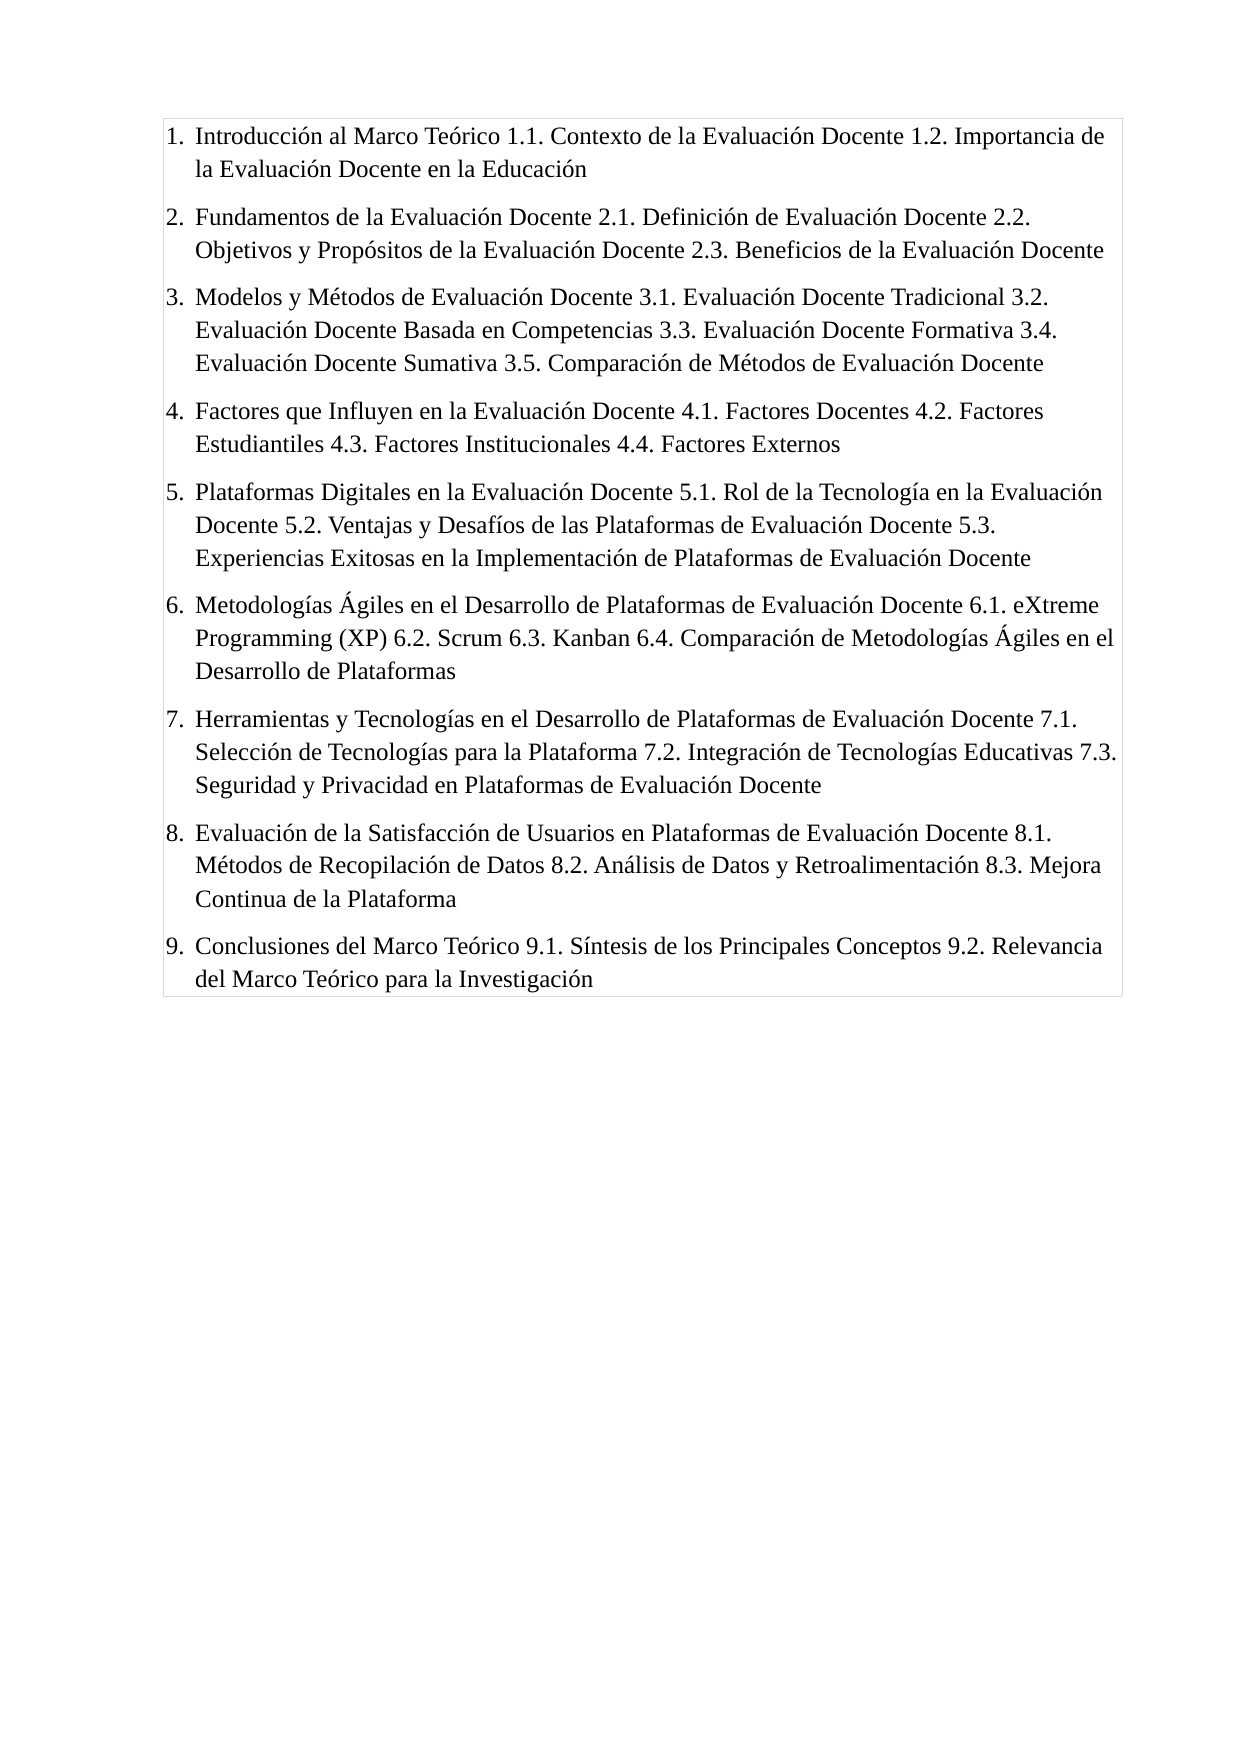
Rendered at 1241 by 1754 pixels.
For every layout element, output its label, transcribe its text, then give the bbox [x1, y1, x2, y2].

list Introducción al Marco Teórico 1.1. Contexto de la Evaluación Docente 1.2. Importancia de la Evaluación Docente en la Educación [164, 119, 1122, 183]
list Fundamentos de la Evaluación Docente 2.1. Definición de Evaluación Docente 2.2. Objetivos y Propósitos de la Evaluación Docente 2.3. Beneficios de la Evaluación Docente [164, 199, 1122, 263]
list Evaluación de la Satisfacción de Usuarios en Plataformas de Evaluación Docente 8.1. Métodos de Recopilación de Datos 8.2. Análisis de Datos y Retroalimentación 8.3. Mejora Continua de la Plataforma [164, 814, 1122, 912]
list Plataformas Digitales en la Evaluación Docente 5.1. Rol de la Tecnología en la Evaluación Docente 5.2. Ventajas y Desafíos de las Plataformas de Evaluación Docente 5.3. Experiencias Exitosas en la Implementación de Plataformas de Evaluación Docente [164, 474, 1122, 571]
list Conclusiones del Marco Teórico 9.1. Síntesis de los Principales Conceptos 9.2. Relevancia del Marco Teórico para la Investigación [164, 928, 1122, 996]
list Factores que Influyen en la Evaluación Docente 4.1. Factores Docentes 4.2. Factores Estudiantiles 4.3. Factores Institucionales 4.4. Factores Externos [164, 393, 1122, 458]
list Metodologías Ágiles en el Desarrollo de Plataformas de Evaluación Docente 6.1. eXtreme Programming (XP) 6.2. Scrum 6.3. Kanban 6.4. Comparación de Metodologías Ágiles en el Desarrollo de Plataformas [164, 587, 1122, 685]
list Herramientas y Tecnologías en el Desarrollo de Plataformas de Evaluación Docente 7.1. Selección de Tecnologías para la Plataforma 7.2. Integración de Tecnologías Educativas 7.3. Seguridad y Privacidad en Plataformas de Evaluación Docente [164, 701, 1122, 799]
text instituciones educativas gestionan la evaluación de la calidad docente. Mientras que las plataformas turísticas han [118, 1015, 1122, 1074]
list Modelos y Métodos de Evaluación Docente 3.1. Evaluación Docente Tradicional 3.2. Evaluación Docente Basada en Competencias 3.3. Evaluación Docente Formativa 3.4. Evaluación Docente Sumativa 3.5. Comparación de Métodos de Evaluación Docente [164, 279, 1122, 377]
